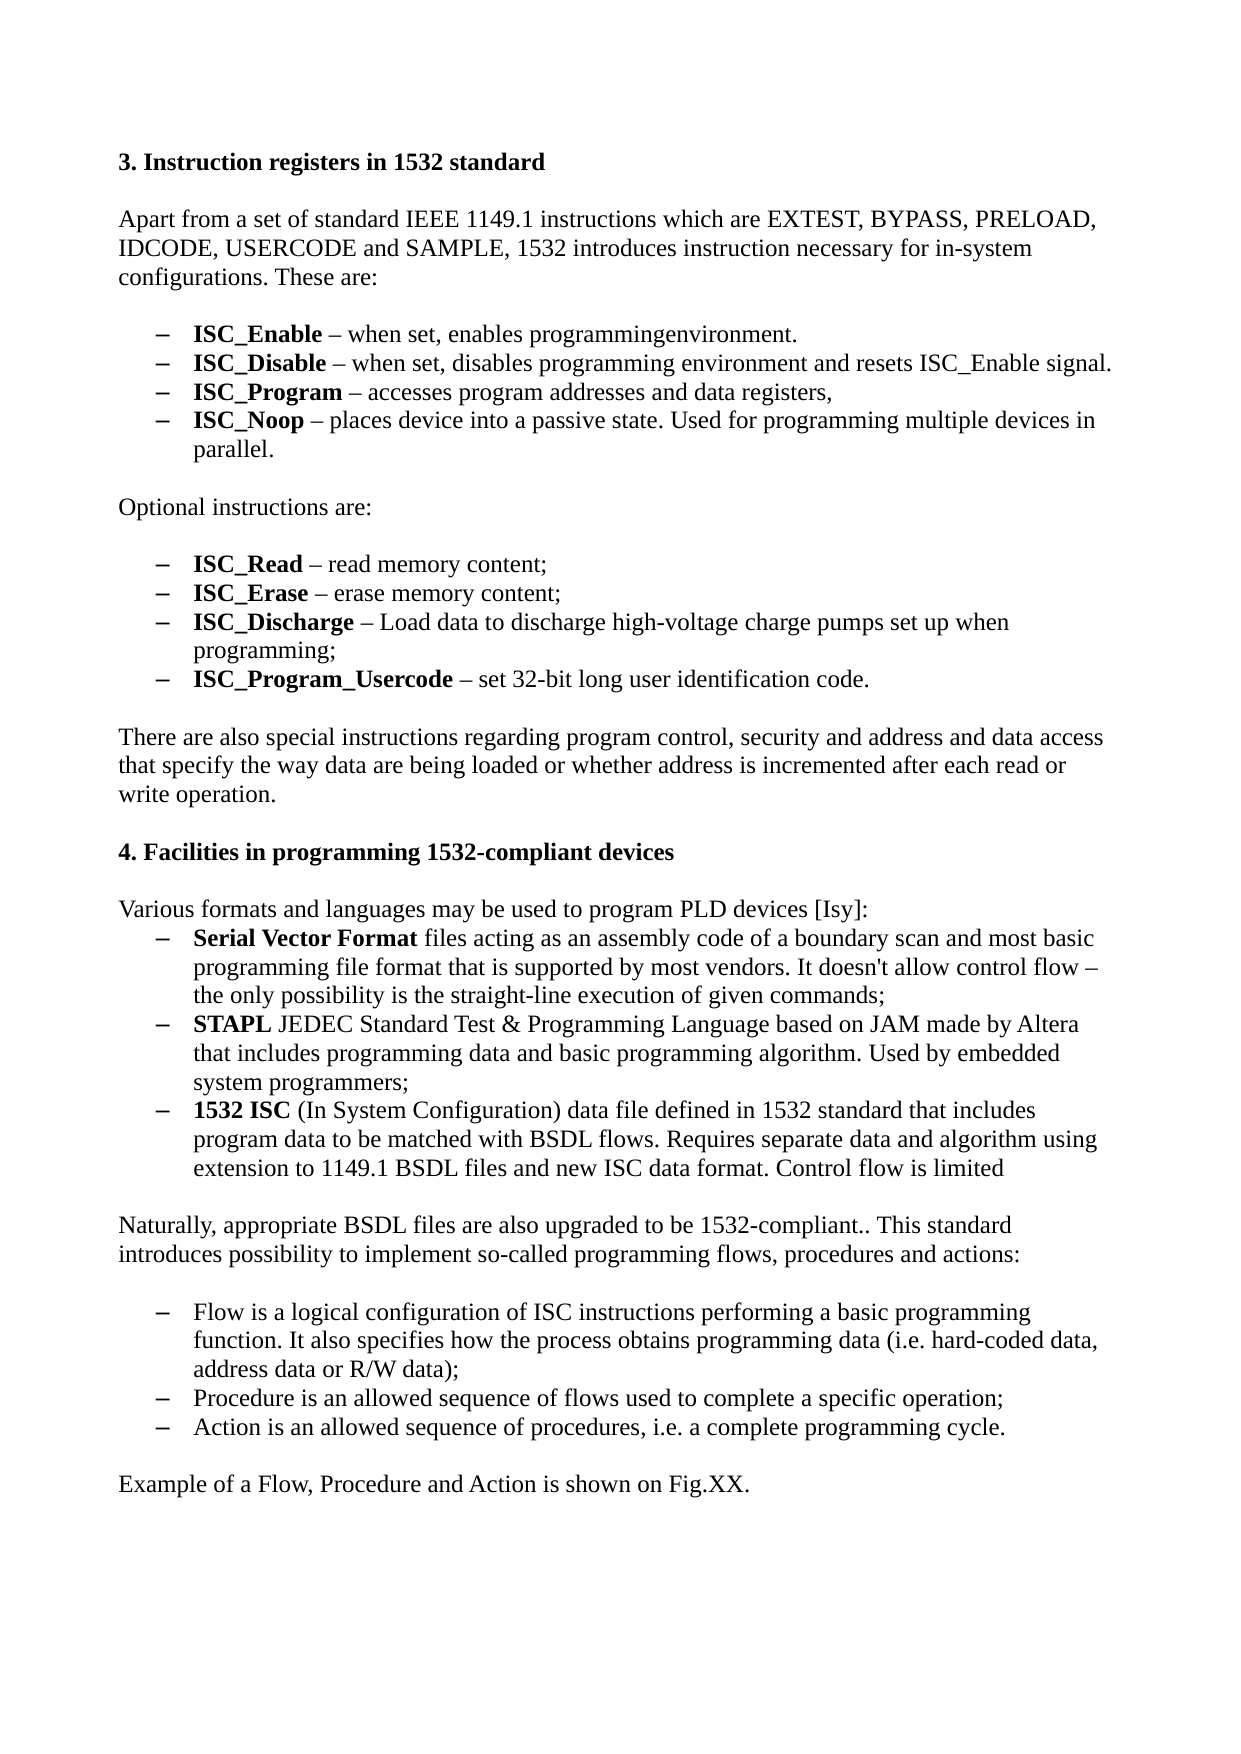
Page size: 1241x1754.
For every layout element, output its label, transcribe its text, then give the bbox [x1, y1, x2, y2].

list 1532 ISC (In System Configuration) data file defined in 1532 standard that includes program data to be matched with BSDL flows. Requires separate data and algorithm using extension to 1149.1 BSDL files and new ISC data format. Control flow is limited [156, 1096, 1122, 1182]
text Various formats and languages may be used to program PLD devices [Isy]: [118, 894, 1122, 923]
list ISC_Disable – when set, disables programming environment and resets ISC_Enable signal. [156, 348, 1122, 377]
list STAPL JEDEC Standard Test & Programming Language based on JAM made by Altera that includes programming data and basic programming algorithm. Used by embedded system programmers; [156, 1009, 1122, 1096]
text Optional instructions are: [118, 492, 1122, 521]
list ISC_Noop – places device into a passive state. Used for programming multiple devices in parallel. [156, 406, 1122, 463]
list Action is an allowed sequence of procedures, i.e. a complete programming cycle. [156, 1412, 1122, 1441]
text Example of a Flow, Procedure and Action is shown on Fig.XX. [118, 1469, 1122, 1498]
text Naturally, appropriate BSDL files are also upgraded to be 1532-compliant.. This standard introduces possibility to implement so-called programming flows, procedures and actions: [118, 1211, 1122, 1268]
text Apart from a set of standard IEEE 1149.1 instructions which are EXTEST, BYPASS, PRELOAD, IDCODE, USERCODE and SAMPLE, 1532 introduces instruction necessary for in-system configurations. These are: [118, 204, 1122, 291]
list ISC_Enable – when set, enables programmingenvironment. [156, 319, 1122, 348]
list Procedure is an allowed sequence of flows used to complete a specific operation; [156, 1383, 1122, 1412]
text There are also special instructions regarding program control, security and address and data access that specify the way data are being loaded or whether address is incremented after each read or write operation. [118, 722, 1122, 808]
list ISC_Discharge – Load data to discharge high-voltage charge pumps set up when programming; [156, 607, 1122, 664]
text 4. Facilities in programming 1532-compliant devices [118, 837, 1122, 866]
list ISC_Read – read memory content; [156, 549, 1122, 578]
list ISC_Erase – erase memory content; [156, 578, 1122, 607]
list Serial Vector Format files acting as an assembly code of a boundary scan and most basic programming file format that is supported by most vendors. It doesn't allow control flow – the only possibility is the straight-line execution of given commands; [156, 923, 1122, 1009]
list Flow is a logical configuration of ISC instructions performing a basic programming function. It also specifies how the process obtains programming data (i.e. hard-coded data, address data or R/W data); [156, 1297, 1122, 1383]
list ISC_Program – accesses program addresses and data registers, [156, 377, 1122, 406]
list ISC_Program_Usercode – set 32-bit long user identification code. [156, 664, 1122, 693]
text 3. Instruction registers in 1532 standard [118, 147, 1122, 176]
